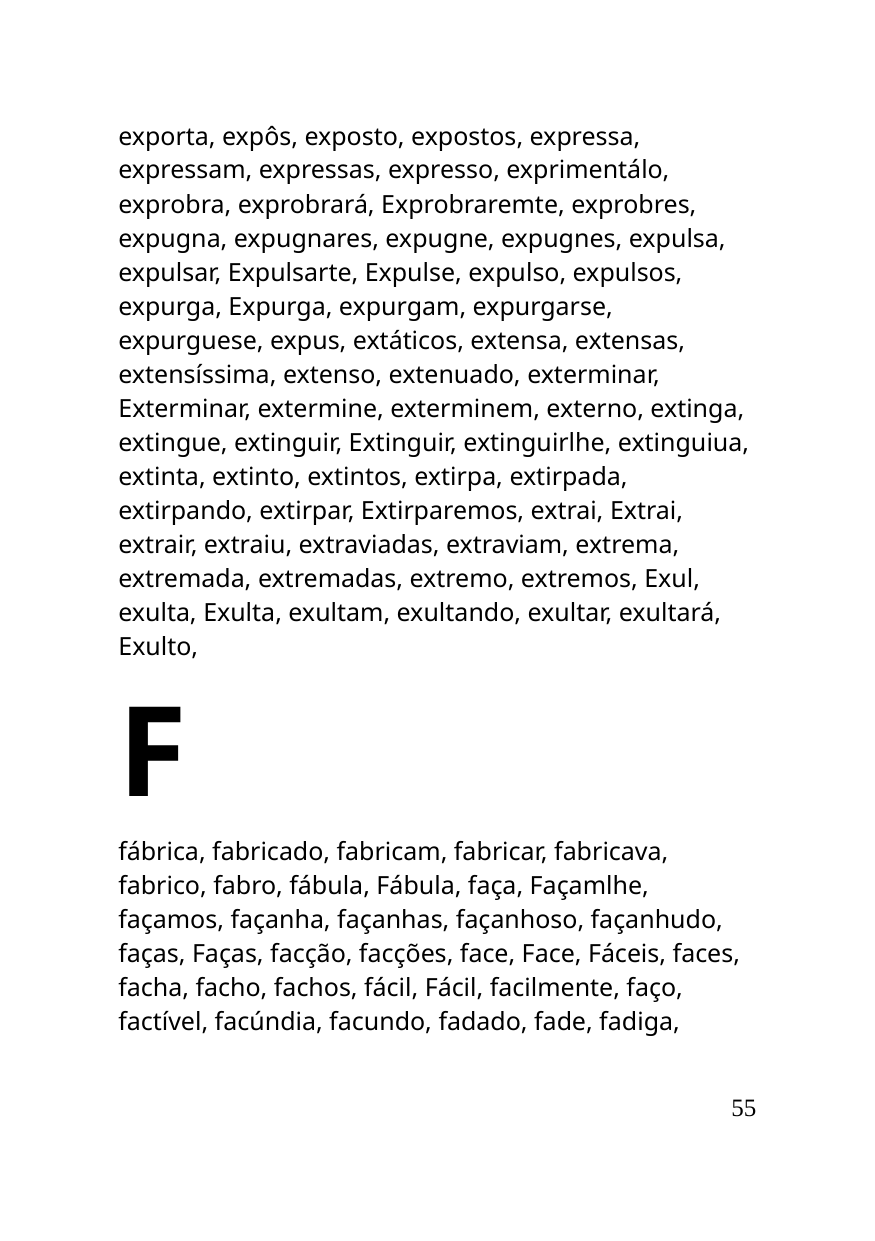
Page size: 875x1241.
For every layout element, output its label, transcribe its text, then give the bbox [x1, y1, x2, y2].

text F [118, 663, 756, 833]
text exporta, expôs, exposto, expostos, expressa, expressam, expressas, expresso, exprimentálo, exprobra, exprobrará, Exprobraremte, exprobres, expugna, expugnares, expugne, expugnes, expulsa, expulsar, Expulsarte, Expulse, expulso, expulsos, expurga, Expurga, expurgam, expurgarse, expurguese, expus, extáticos, extensa, extensas, extensíssima, extenso, extenuado, exterminar, Exterminar, extermine, exterminem, externo, extinga, extingue, extinguir, Extinguir, extinguirlhe, extinguiua, extinta, extinto, extintos, extirpa, extirpada, extirpando, extirpar, Extirparemos, extrai, Extrai, extrair, extraiu, extraviadas, extraviam, extrema, extremada, extremadas, extremo, extremos, Exul, exulta, Exulta, exultam, exultando, exultar, exultará, Exulto, [118, 118, 756, 663]
text fábrica, fabricado, fabricam, fabricar, fabricava, fabrico, fabro, fábula, Fábula, faça, Façamlhe, façamos, façanha, façanhas, façanhoso, façanhudo, faças, Faças, facção, facções, face, Face, Fáceis, faces, facha, facho, fachos, fácil, Fácil, facilmente, faço, factível, facúndia, facundo, fadado, fade, fadiga, [118, 833, 756, 1038]
